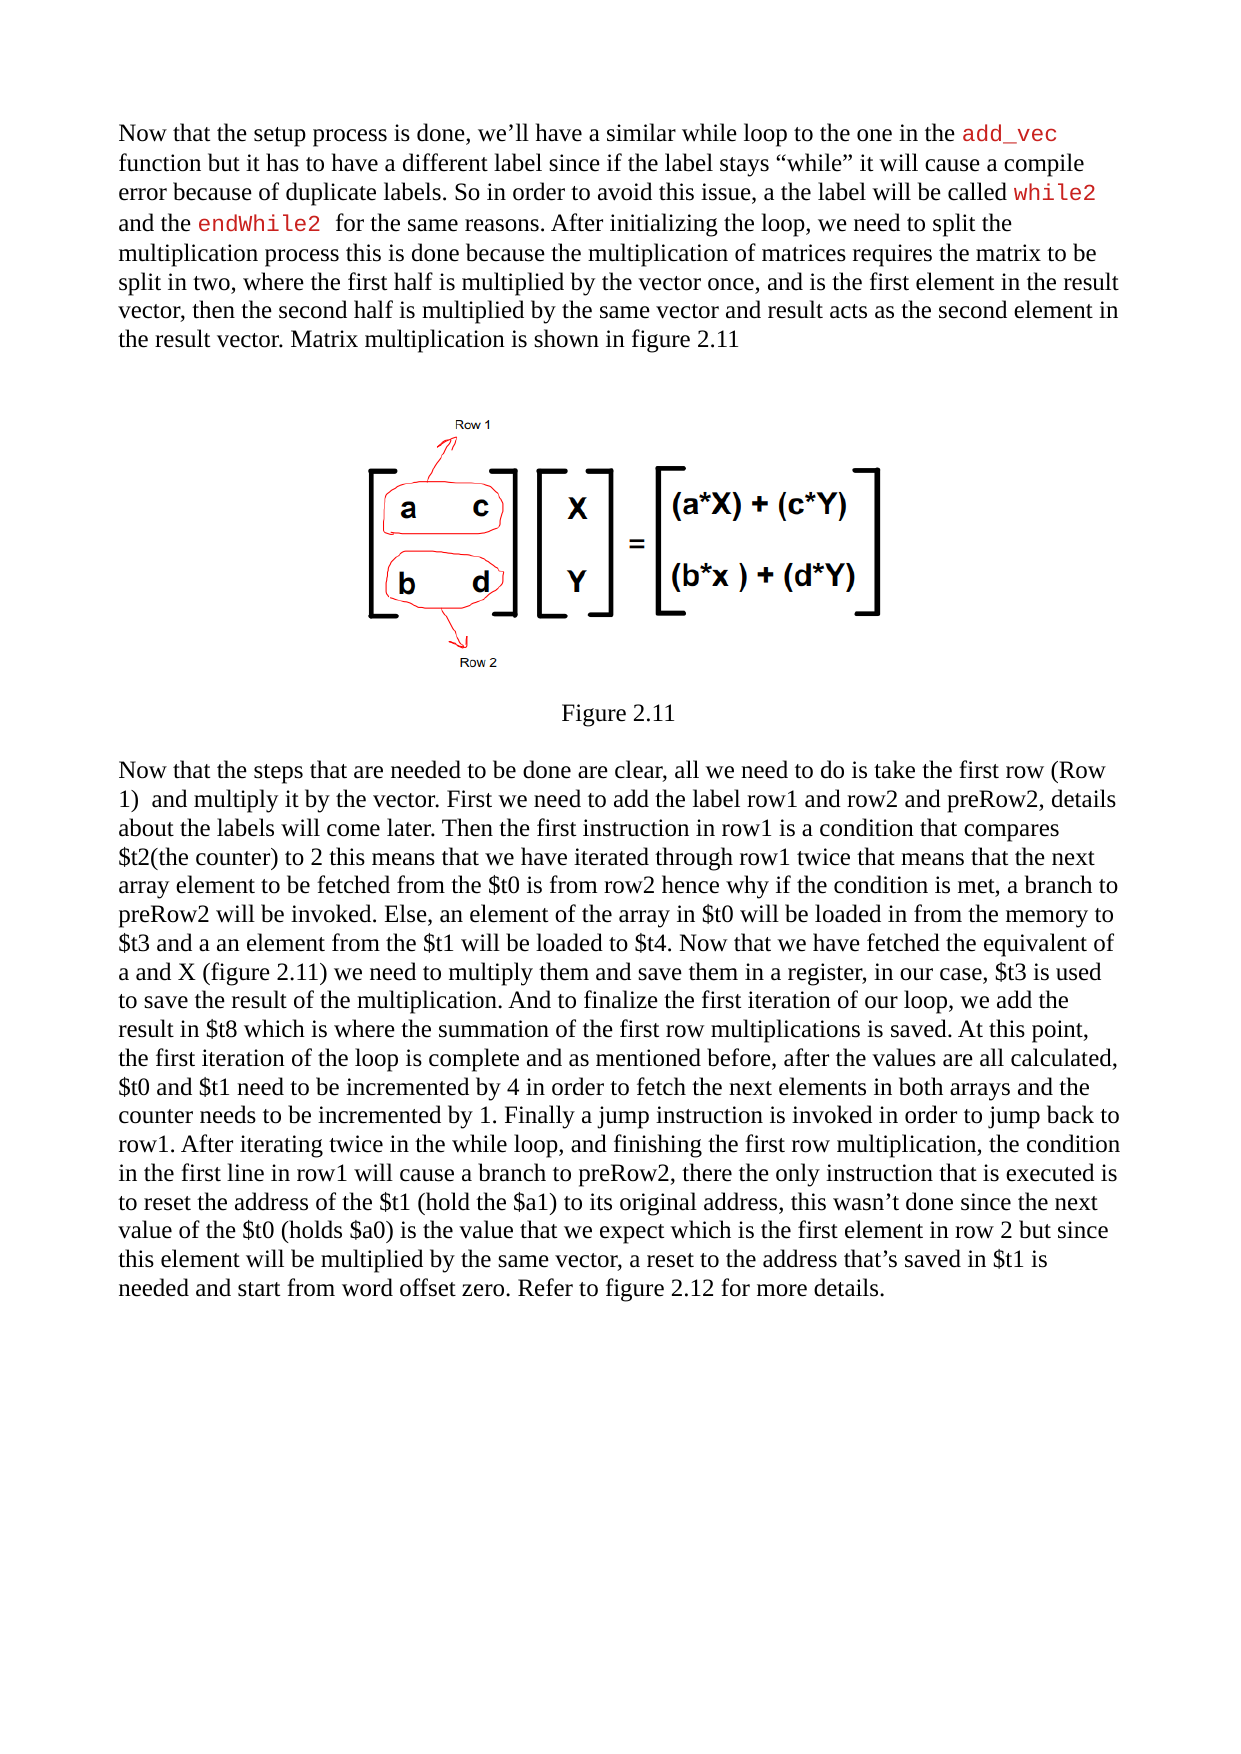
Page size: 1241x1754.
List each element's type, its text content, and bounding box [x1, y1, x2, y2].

text Figure 2.11 [118, 698, 1122, 727]
text Now that the setup process is done, we’ll have a similar while loop to the one in the add_vec function but it has to have a different label since if the label stays “while” it will cause a compile error because of duplicate labels. So in order to avoid this issue, a the label will be called while2 and the endWhile2 for the same reasons. After initializing the loop, we need to split the multiplication process this is done because the multiplication of matrices requires the matrix to be split in two, where the first half is multiplied by the vector once, and is the first element in the result vector, then the second half is multiplied by the same vector and result acts as the second element in the result vector. Matrix multiplication is shown in figure 2.11 [118, 118, 1122, 353]
text Now that the steps that are needed to be done are clear, all we need to do is take the first row (Row 1) and multiply it by the vector. First we need to add the label row1 and row2 and preRow2, details about the labels will come later. Then the first instruction in row1 is a condition that compares $t2(the counter) to 2 this means that we have iterated through row1 twice that means that the next array element to be fetched from the $t0 is from row2 hence why if the condition is met, a branch to preRow2 will be invoked. Else, an element of the array in $t0 will be loaded in from the memory to $t3 and a an element from the $t1 will be loaded to $t4. Now that we have fetched the equivalent of a and X (figure 2.11) we need to multiply them and save them in a register, in our case, $t3 is used to save the result of the multiplication. And to finalize the first iteration of our loop, we add the result in $t8 which is where the summation of the first row multiplications is saved. At this point, the first iteration of the loop is complete and as mentioned before, after the values are all calculated, $t0 and $t1 need to be incremented by 4 in order to fetch the next elements in both arrays and the counter needs to be incremented by 1. Finally a jump instruction is invoked in order to jump back to row1. After iterating twice in the while loop, and finishing the first row multiplication, the condition in the first line in row1 will cause a branch to preRow2, there the only instruction that is executed is to reset the address of the $t1 (hold the $a1) to its original address, this wasn’t done since the next value of the $t0 (holds $a0) is the value that we expect which is the first element in row 2 but since this element will be multiplied by the same vector, a reset to the address that’s saved in $t1 is needed and start from word offset zero. Refer to figure 2.12 for more details. [118, 756, 1122, 1302]
picture [342, 410, 898, 689]
